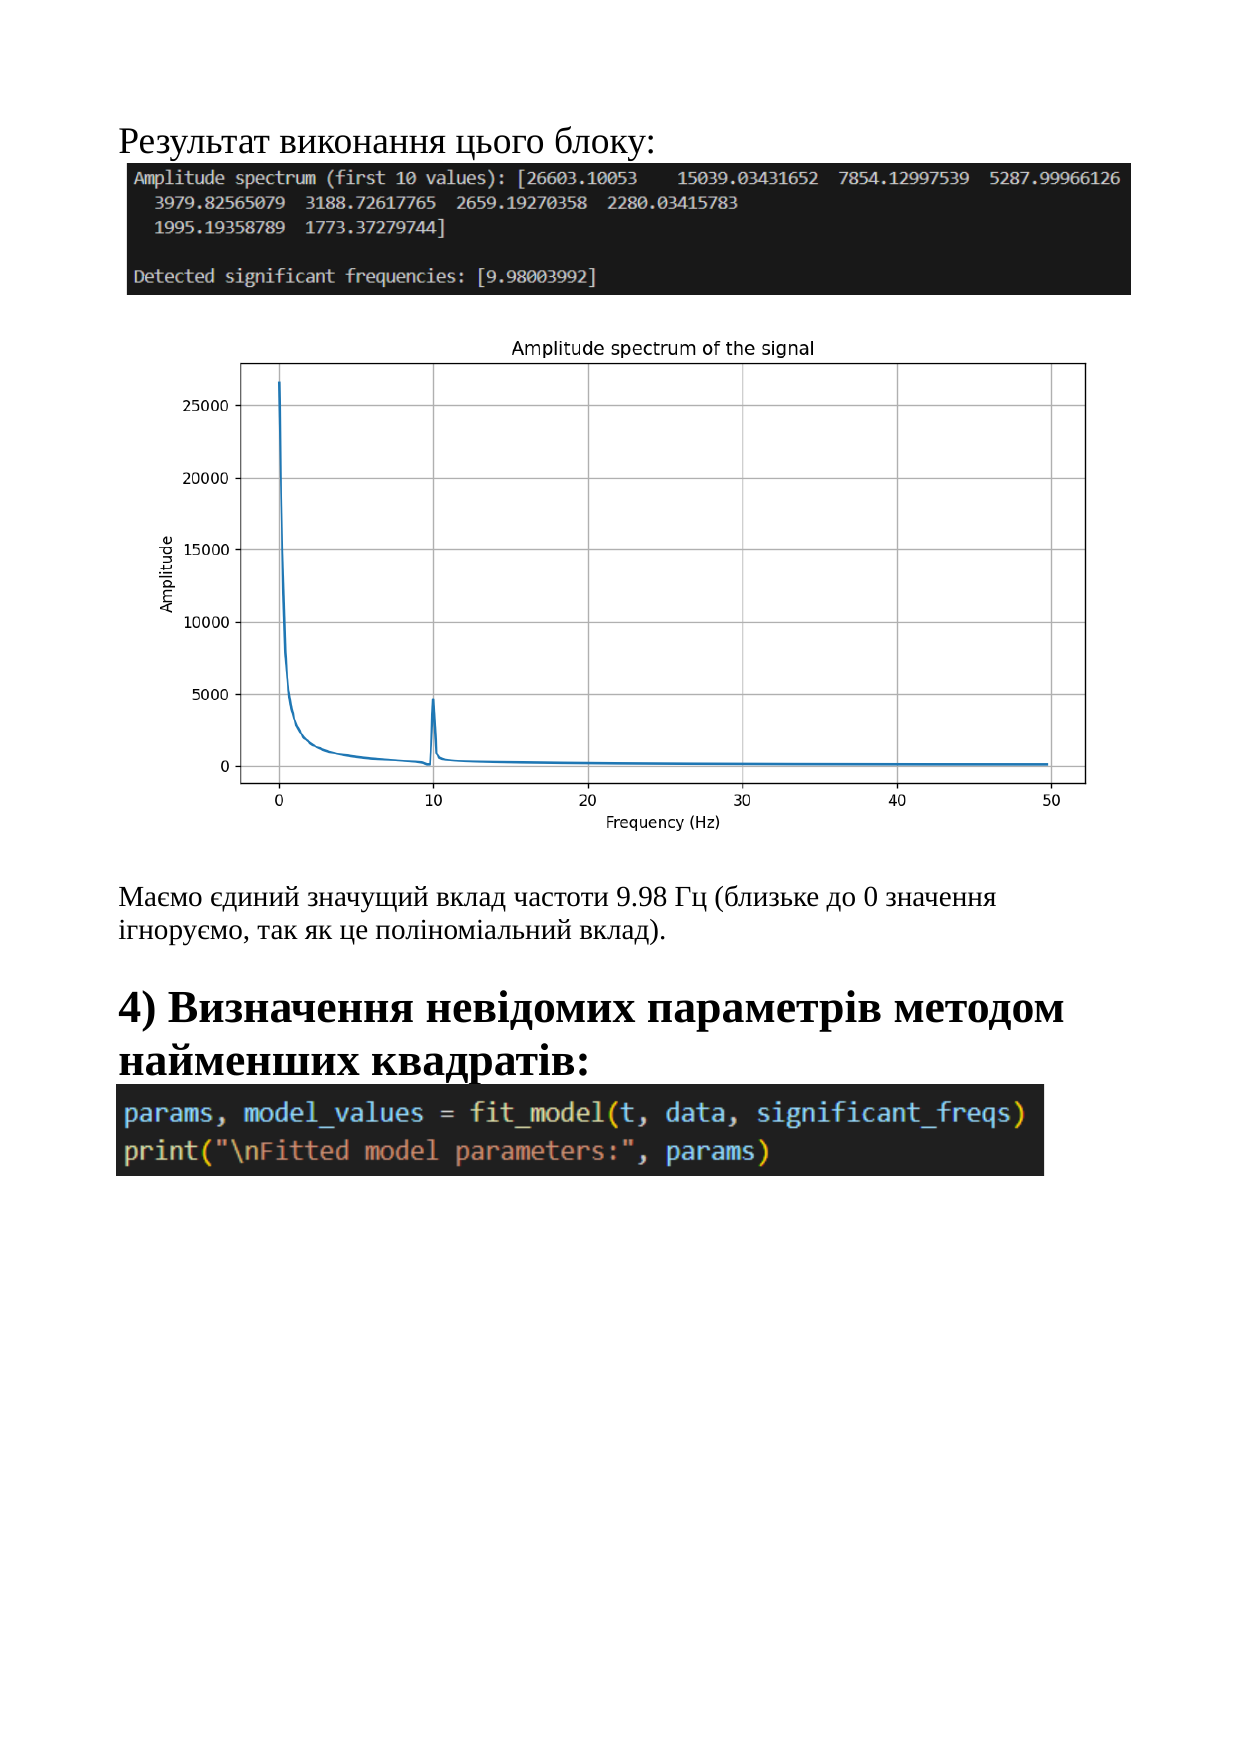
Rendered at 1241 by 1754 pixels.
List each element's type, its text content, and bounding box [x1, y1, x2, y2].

text Результат виконання цього блоку: Маємо єдиний значущий вклад частоти 9.98 Гц (близьке до 0 значення ігноруємо, так як це поліноміальний вклад). 4) Визначення невідомих параметрів методом найменших квадратів: [118, 118, 1122, 1085]
picture [125, 301, 1130, 836]
picture [116, 1084, 1045, 1176]
picture [126, 163, 1131, 295]
